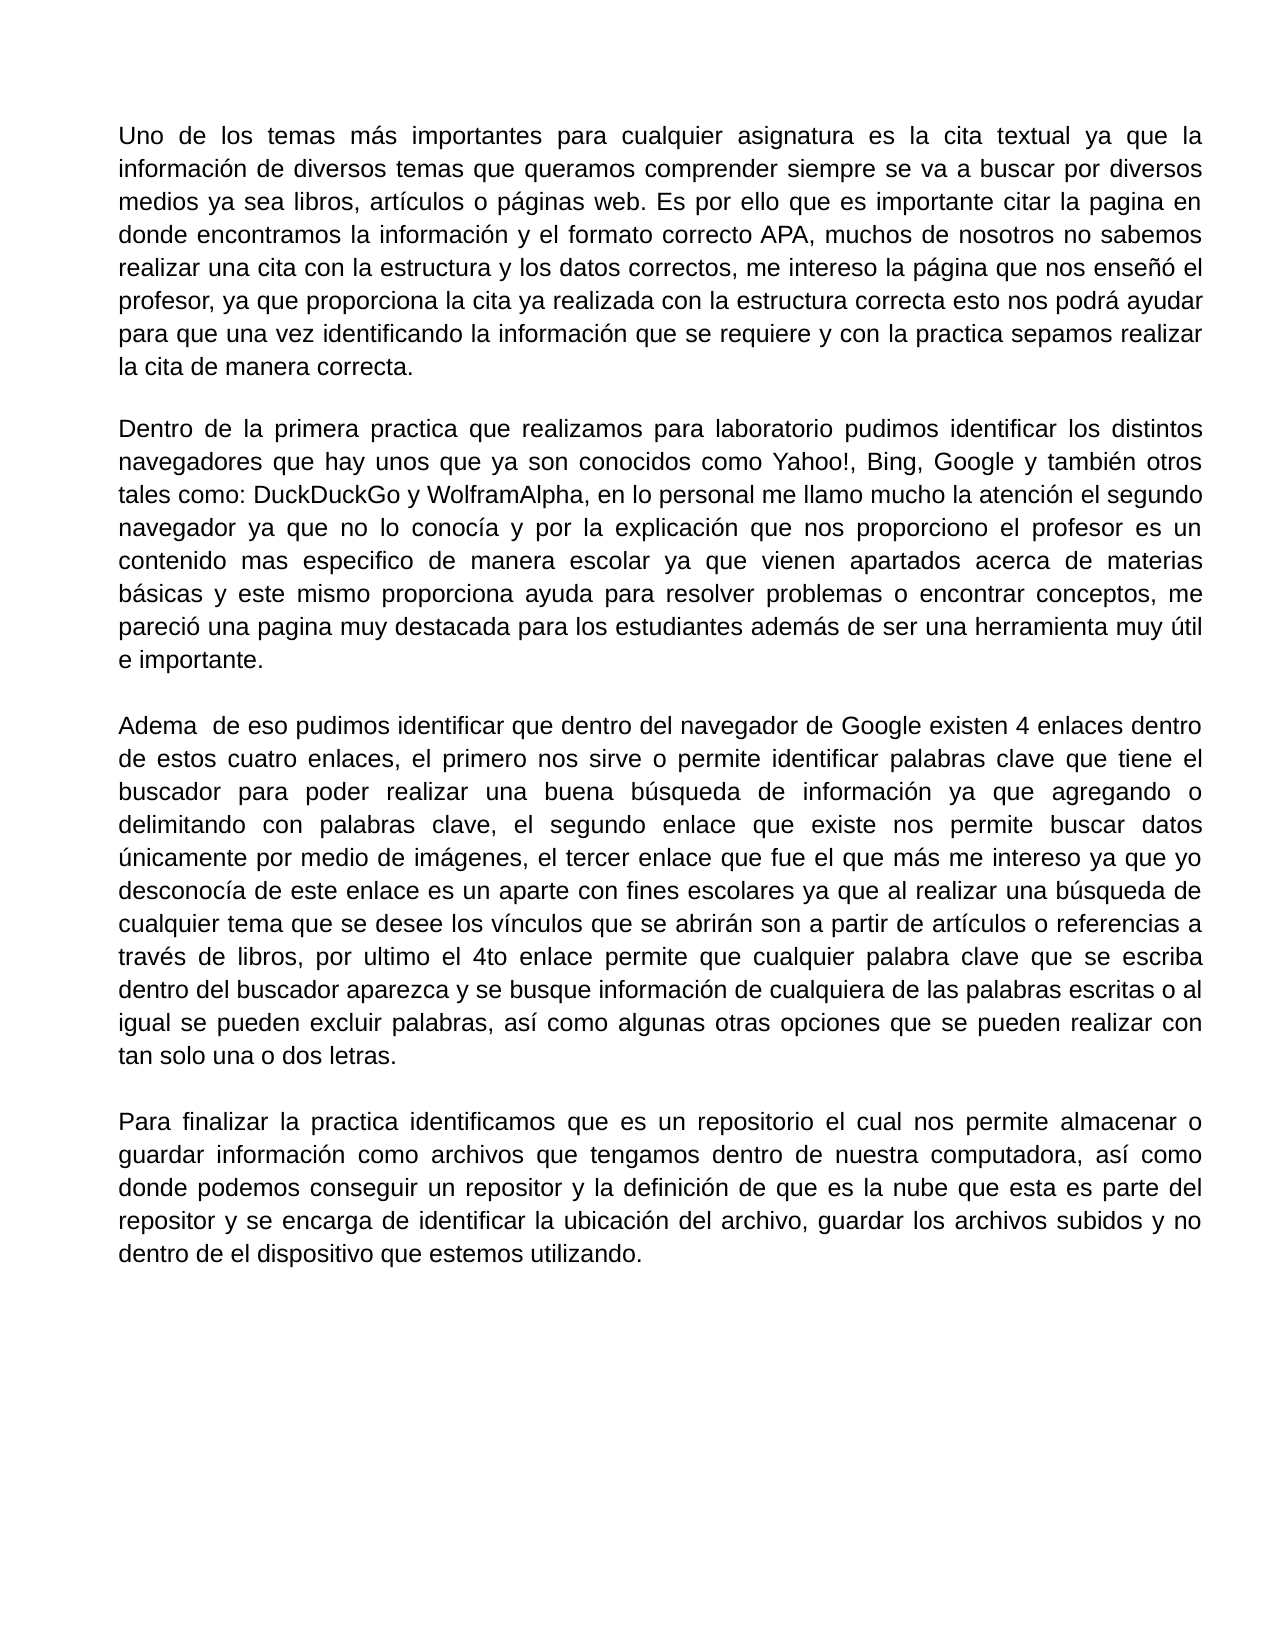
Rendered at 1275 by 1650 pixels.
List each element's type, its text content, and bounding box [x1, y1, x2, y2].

text Uno de los temas más importantes para cualquier asignatura es la cita textual ya que la información de diversos temas que queramos comprender siempre se va a buscar por diversos medios ya sea libros, artículos o páginas web. Es por ello que es importante citar la pagina en donde encontramos la información y el formato correcto APA, muchos de nosotros no sabemos realizar una cita con la estructura y los datos correctos, me intereso la página que nos enseñó el profesor, ya que proporciona la cita ya realizada con la estructura correcta esto nos podrá ayudar para que una vez identificando la información que se requiere y con la practica sepamos realizar la cita de manera correcta. [118, 121, 1205, 381]
text Para finalizar la practica identificamos que es un repositorio el cual nos permite almacenar o guardar información como archivos que tengamos dentro de nuestra computadora, así como donde podemos conseguir un repositor y la definición de que es la nube que esta es parte del repositor y se encarga de identificar la ubicación del archivo, guardar los archivos subidos y no dentro de el dispositivo que estemos utilizando. [118, 1107, 1205, 1268]
text Dentro de la primera practica que realizamos para laboratorio pudimos identificar los distintos navegadores que hay unos que ya son conocidos como Yahoo!, Bing, Google y también otros tales como: DuckDuckGo y WolframAlpha, en lo personal me llamo mucho la atención el segundo navegador ya que no lo conocía y por la explicación que nos proporciono el profesor es un contenido mas especifico de manera escolar ya que vienen apartados acerca de materias básicas y este mismo proporciona ayuda para resolver problemas o encontrar conceptos, me pareció una pagina muy destacada para los estudiantes además de ser una herramienta muy útil e importante. [118, 414, 1205, 674]
text Adema de eso pudimos identificar que dentro del navegador de Google existen 4 enlaces dentro de estos cuatro enlaces, el primero nos sirve o permite identificar palabras clave que tiene el buscador para poder realizar una buena búsqueda de información ya que agregando o delimitando con palabras clave, el segundo enlace que existe nos permite buscar datos únicamente por medio de imágenes, el tercer enlace que fue el que más me intereso ya que yo desconocía de este enlace es un aparte con fines escolares ya que al realizar una búsqueda de cualquier tema que se desee los vínculos que se abrirán son a partir de artículos o referencias a través de libros, por ultimo el 4to enlace permite que cualquier palabra clave que se escriba dentro del buscador aparezca y se busque información de cualquiera de las palabras escritas o al igual se pueden excluir palabras, así como algunas otras opciones que se pueden realizar con tan solo una o dos letras. [118, 711, 1205, 1070]
